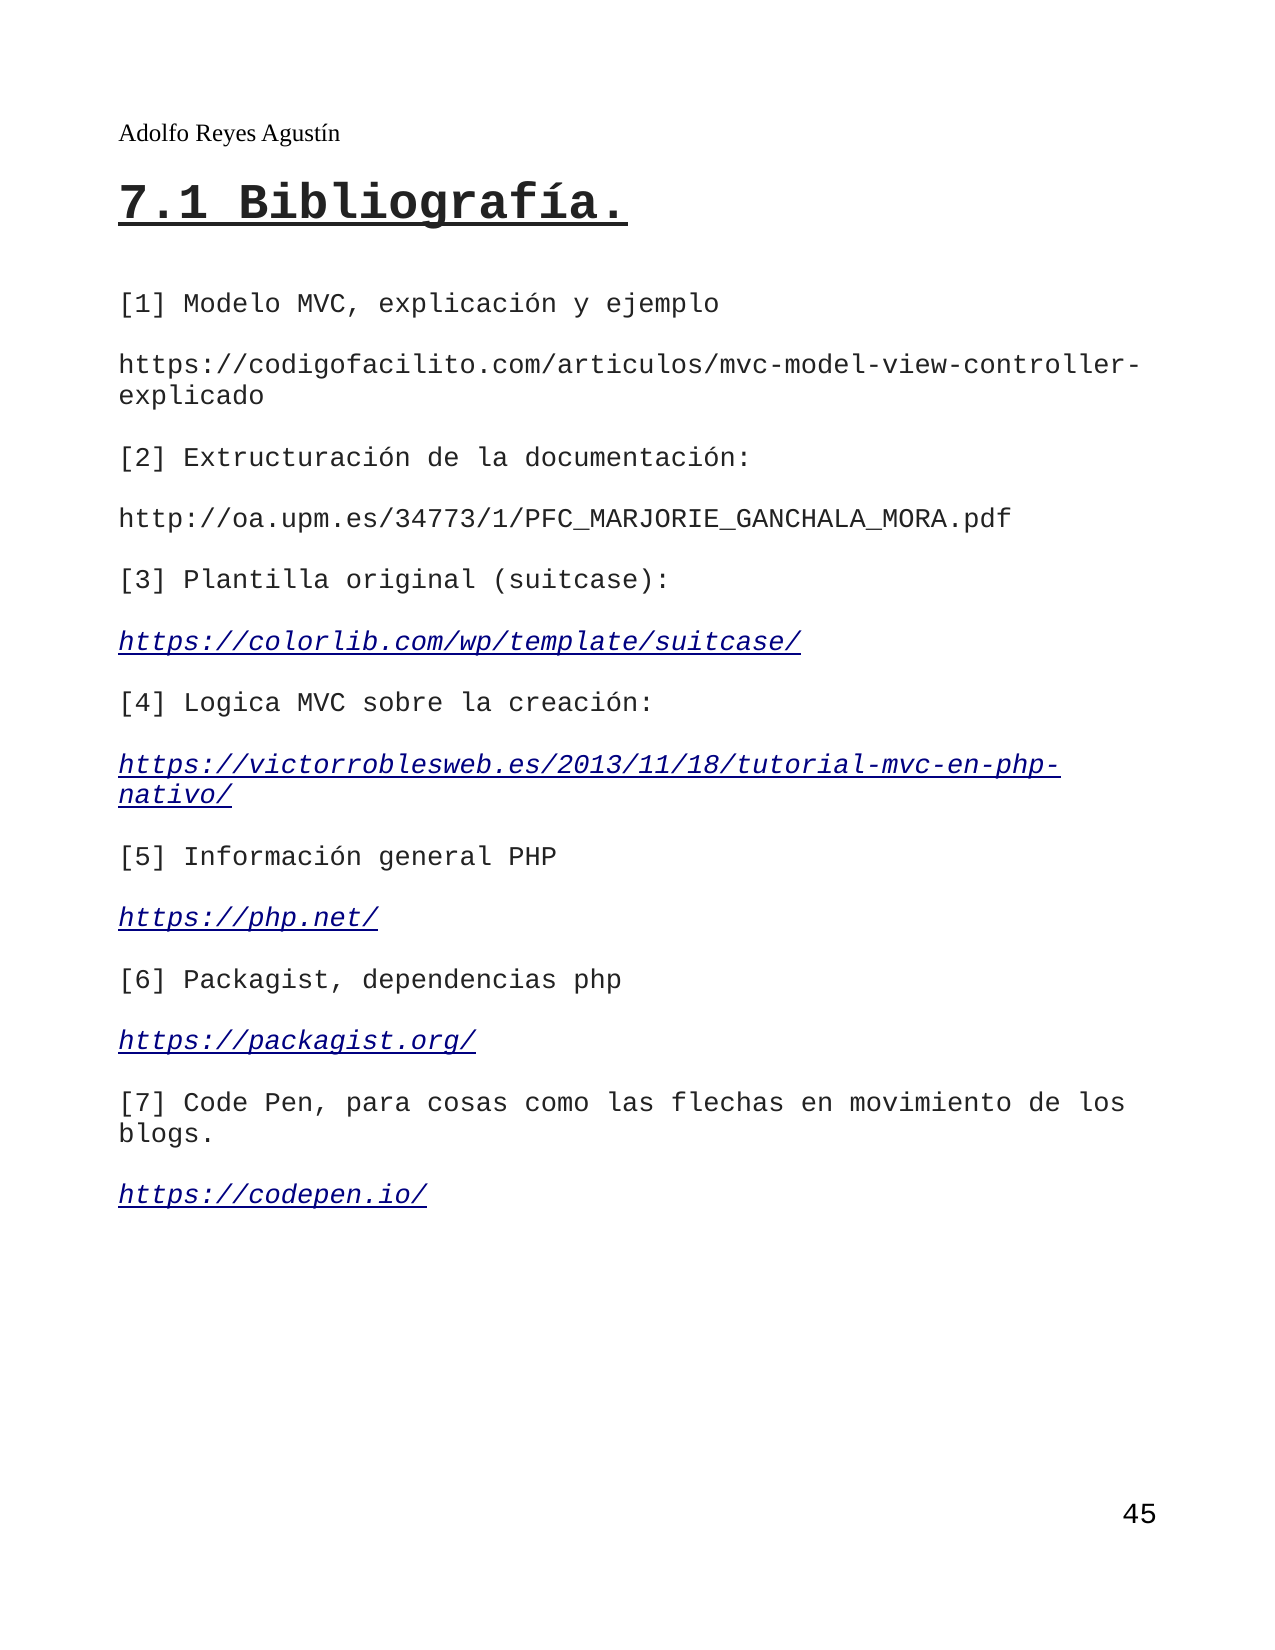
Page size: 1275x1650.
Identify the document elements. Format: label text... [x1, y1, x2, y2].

text [2] Extructuración de la documentación: [118, 443, 1157, 474]
text http://oa.upm.es/34773/1/PFC_MARJORIE_GANCHALA_MORA.pdf [118, 505, 1157, 536]
text [3] Plantilla original (suitcase): [118, 566, 1157, 597]
text https://victorroblesweb.es/2013/11/18/tutorial-mvc-en-php-nativo/ [118, 751, 1157, 812]
text [7] Code Pen, para cosas como las flechas en movimiento de los blogs. [118, 1089, 1157, 1150]
text https://packagist.org/ [118, 1027, 1157, 1058]
text https://php.net/ [118, 904, 1157, 935]
text [6] Packagist, dependencias php [118, 966, 1157, 996]
text [5] Información general PHP [118, 843, 1157, 873]
text https://codigofacilito.com/articulos/mvc-model-view-controller-explicado [118, 351, 1157, 413]
text https://colorlib.com/wp/template/suitcase/ [118, 628, 1157, 658]
text https://codepen.io/ [118, 1181, 1157, 1212]
text [4] Logica MVC sobre la creación: [118, 689, 1157, 720]
text [1] Modelo MVC, explicación y ejemplo [118, 290, 1157, 320]
text 7.1 Bibliografía. [118, 176, 1157, 233]
